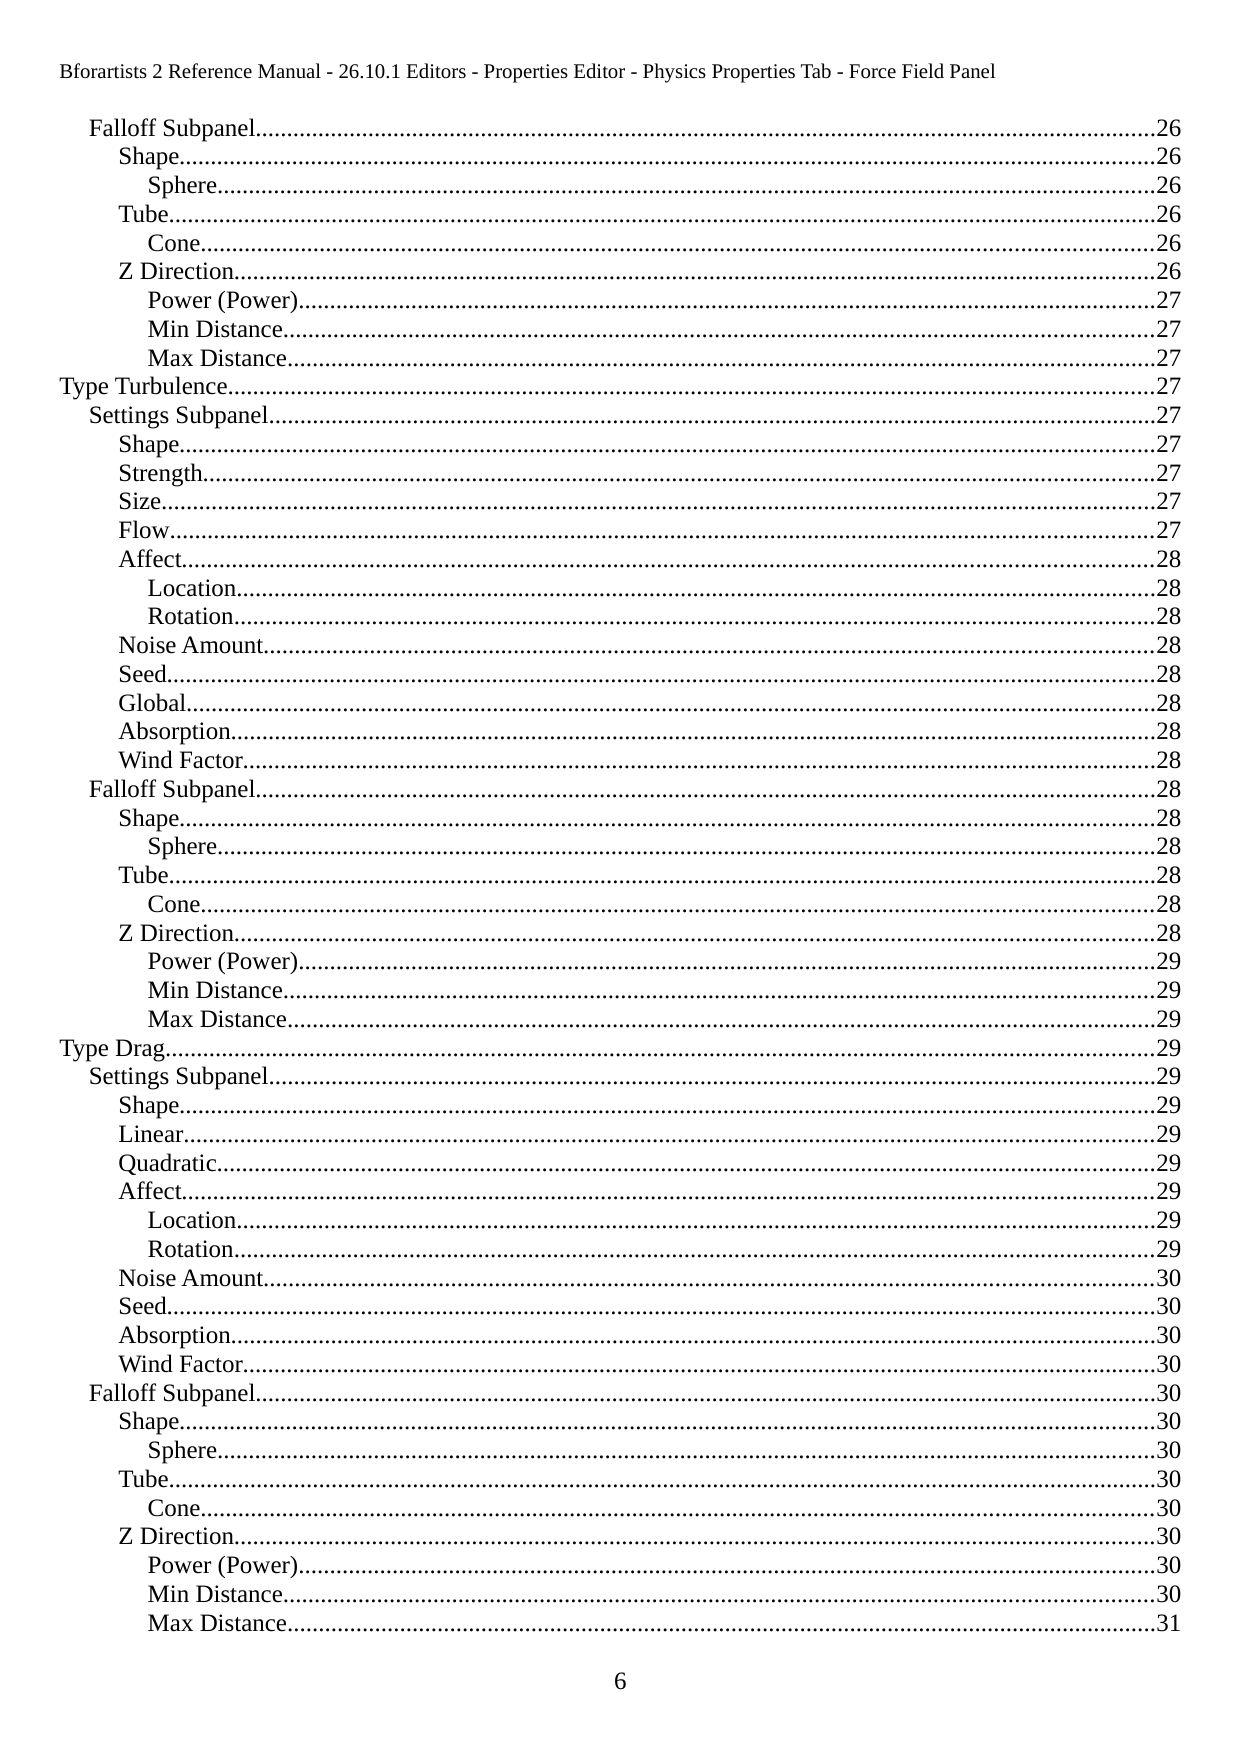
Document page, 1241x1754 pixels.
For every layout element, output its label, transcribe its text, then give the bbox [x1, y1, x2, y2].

text Cone 28 [147, 889, 1181, 918]
text Z Direction 26 [118, 256, 1181, 285]
text Noise Amount 30 [118, 1263, 1181, 1291]
text Global 28 [118, 688, 1181, 716]
text Tube 26 [118, 199, 1181, 228]
text Shape 27 [118, 429, 1181, 458]
text Z Direction 28 [118, 918, 1181, 946]
text Settings Subpanel 27 [88, 400, 1181, 429]
text Linear 29 [118, 1119, 1181, 1148]
text Sphere 28 [147, 831, 1181, 860]
text Min Distance 30 [147, 1579, 1181, 1608]
text Cone 26 [147, 228, 1181, 256]
text Affect 29 [118, 1176, 1181, 1205]
text Max Distance 27 [147, 343, 1181, 371]
text Power (Power) 29 [147, 946, 1181, 975]
text Shape 28 [118, 803, 1181, 831]
text Noise Amount 28 [118, 630, 1181, 659]
text Z Direction 30 [118, 1521, 1181, 1550]
text Sphere 30 [147, 1435, 1181, 1464]
text Shape 26 [118, 141, 1181, 170]
text Type Drag 29 [59, 1033, 1181, 1061]
text Size 27 [118, 486, 1181, 515]
text Sphere 26 [147, 170, 1181, 199]
text Rotation 28 [147, 601, 1181, 630]
text Shape 29 [118, 1090, 1181, 1119]
text Quadratic 29 [118, 1148, 1181, 1176]
text Tube 30 [118, 1464, 1181, 1493]
text Max Distance 29 [147, 1004, 1181, 1033]
text Falloff Subpanel 30 [88, 1378, 1181, 1406]
text Affect 28 [118, 544, 1181, 573]
text Rotation 29 [147, 1234, 1181, 1263]
text Location 28 [147, 573, 1181, 601]
text Falloff Subpanel 26 [88, 113, 1181, 141]
text Min Distance 29 [147, 975, 1181, 1004]
text Cone 30 [147, 1493, 1181, 1521]
text Strength 27 [118, 458, 1181, 486]
text Min Distance 27 [147, 314, 1181, 343]
text Location 29 [147, 1205, 1181, 1234]
text Absorption 28 [118, 716, 1181, 745]
text Tube 28 [118, 860, 1181, 889]
text Falloff Subpanel 28 [88, 774, 1181, 803]
text Shape 30 [118, 1406, 1181, 1435]
text Wind Factor 30 [118, 1349, 1181, 1378]
text Wind Factor 28 [118, 745, 1181, 774]
text Seed 28 [118, 659, 1181, 688]
text Power (Power) 27 [147, 285, 1181, 314]
text Absorption 30 [118, 1320, 1181, 1349]
text Max Distance 31 [147, 1608, 1181, 1636]
text Flow 27 [118, 515, 1181, 544]
text Seed 30 [118, 1291, 1181, 1320]
text Settings Subpanel 29 [88, 1061, 1181, 1090]
text Power (Power) 30 [147, 1550, 1181, 1579]
text Type Turbulence 27 [59, 371, 1181, 400]
